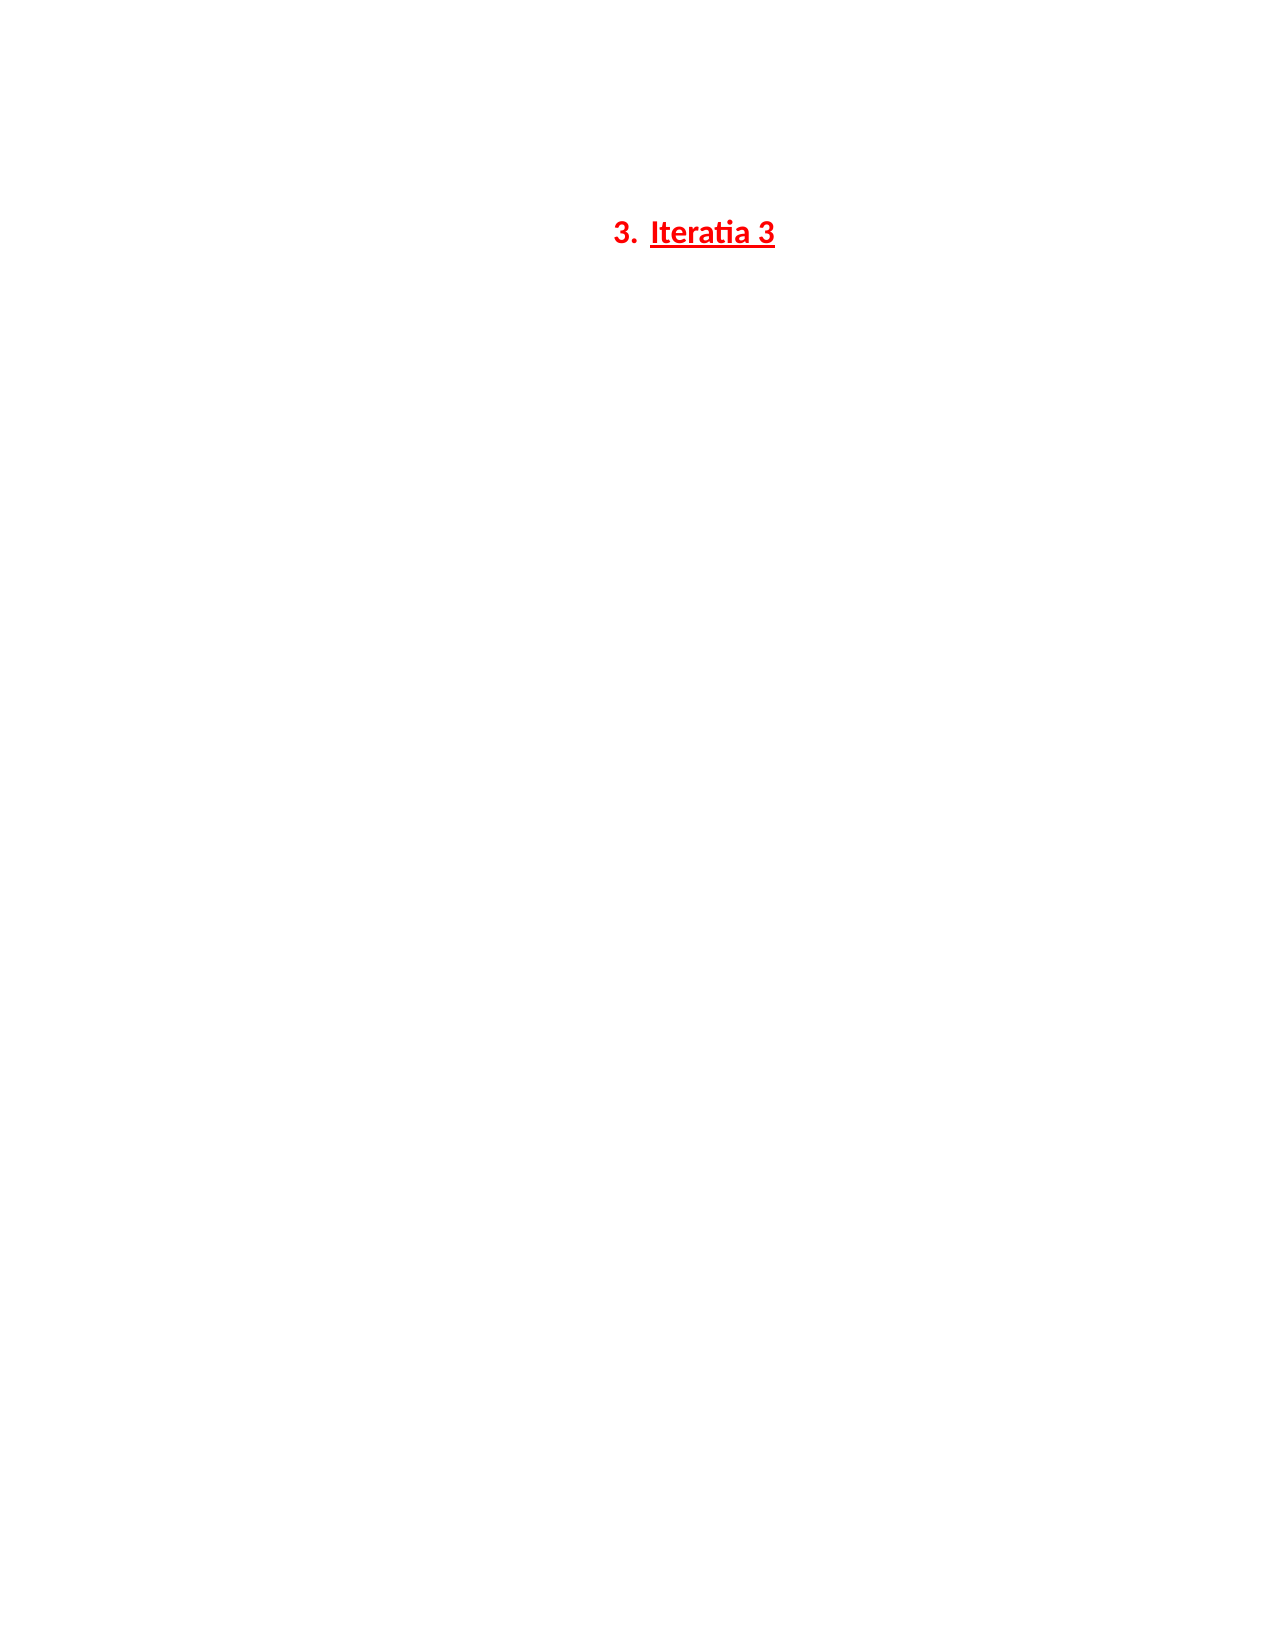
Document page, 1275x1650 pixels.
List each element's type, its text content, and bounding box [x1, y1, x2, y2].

list Iteratia 3 [262, 211, 1125, 251]
